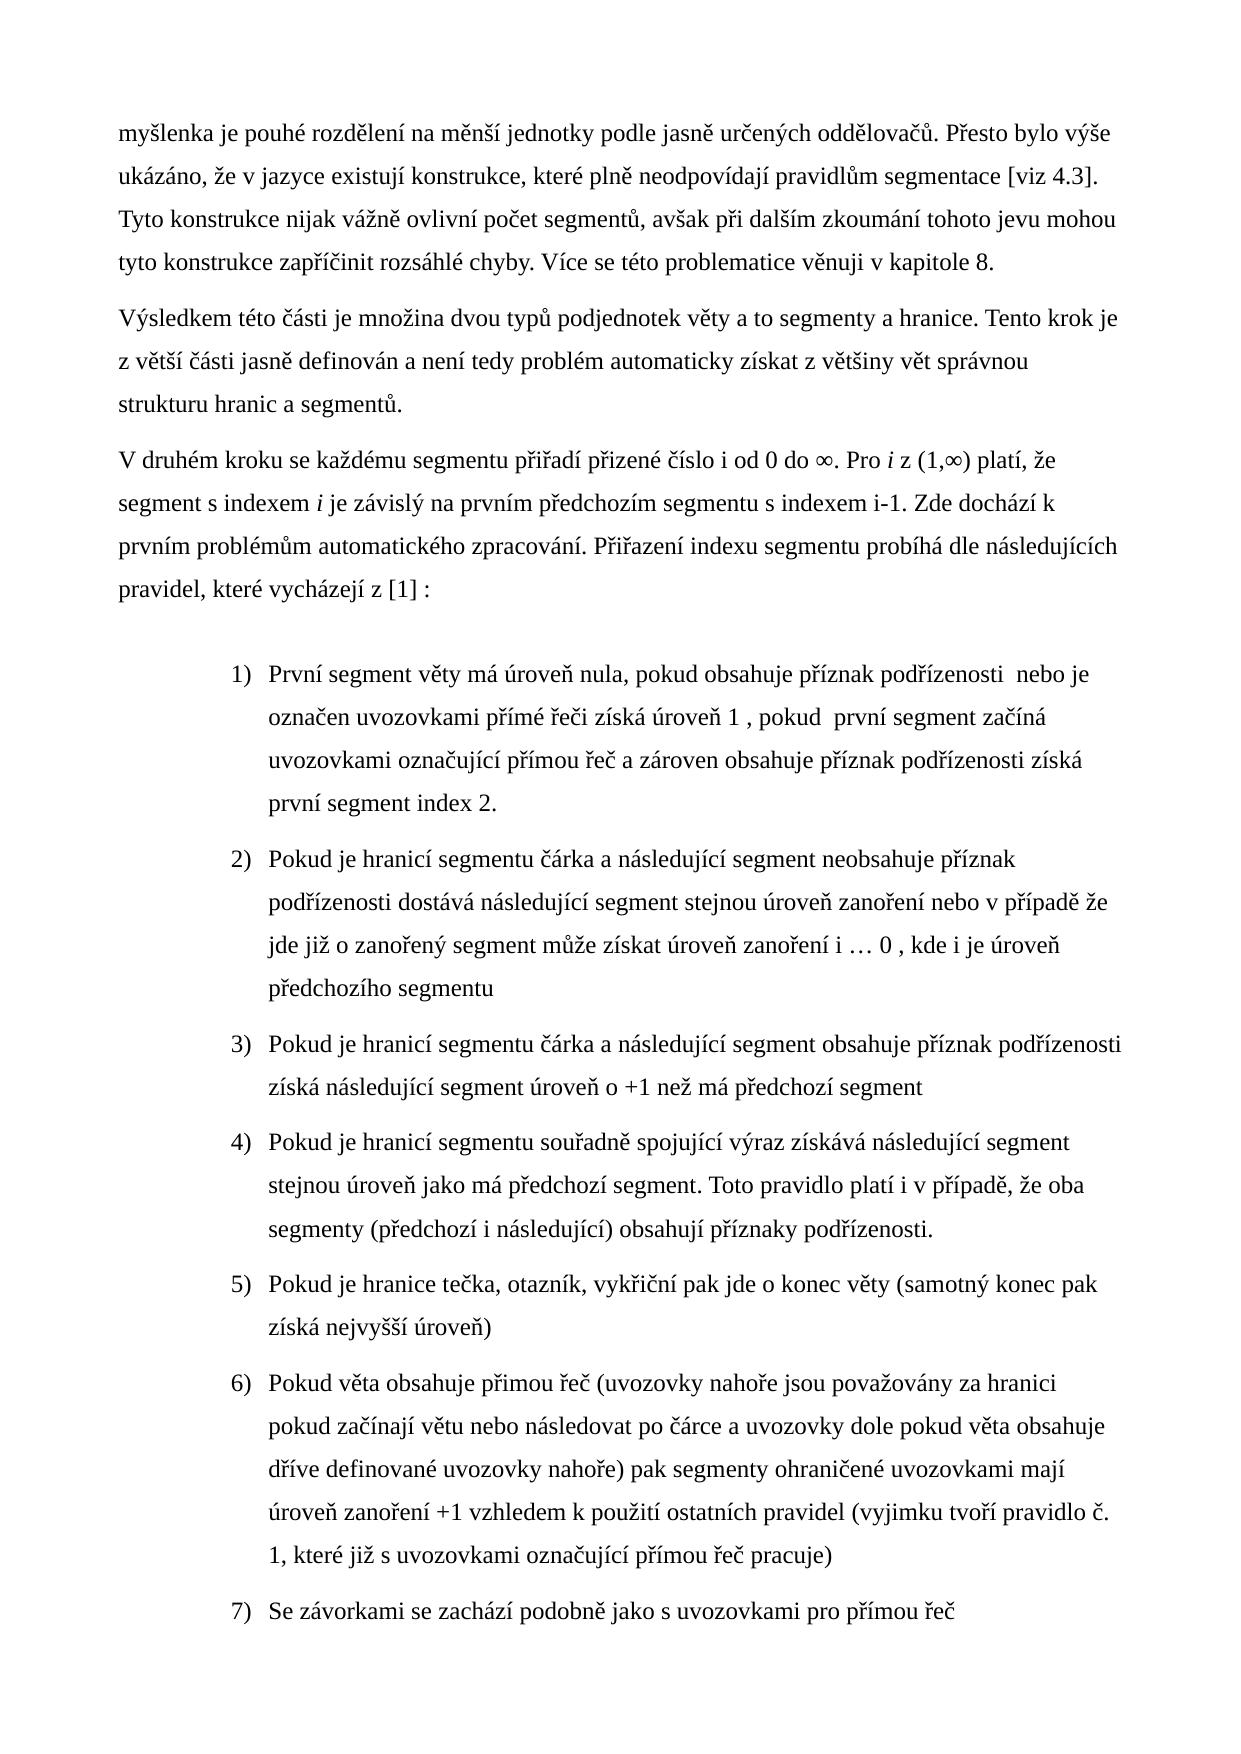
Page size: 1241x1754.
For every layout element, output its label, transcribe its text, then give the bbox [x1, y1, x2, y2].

list První segment věty má úroveň nula, pokud obsahuje příznak podřízenosti nebo je označen uvozovkami přímé řeči získá úroveň 1 , pokud první segment začíná uvozovkami označující přímou řeč a zároven obsahuje příznak podřízenosti získá první segment index 2. [231, 659, 1122, 817]
list Se závorkami se zachází podobně jako s uvozovkami pro přímou řeč [231, 1596, 1122, 1625]
list Pokud je hranicí segmentu čárka a následující segment neobsahuje příznak podřízenosti dostává následující segment stejnou úroveň zanoření nebo v případě že jde již o zanořený segment může získat úroveň zanoření i … 0 , kde i je úroveň předchozího segmentu [231, 844, 1122, 1002]
text V druhém kroku se každému segmentu přiřadí přizené číslo i od 0 do ∞. Pro i z (1,∞) platí, že segment s indexem i je závislý na prvním předchozím segmentu s indexem i-1. Zde dochází k prvním problémům automatického zpracování. Přiřazení indexu segmentu probíhá dle následujících pravidel, které vycházejí z [1] : [118, 445, 1122, 603]
list Pokud je hranicí segmentu souřadně spojující výraz získává následující segment stejnou úroveň jako má předchozí segment. Toto pravidlo platí i v případě, že oba segmenty (předchozí i následující) obsahují příznaky podřízenosti. [231, 1127, 1122, 1242]
list Pokud je hranice tečka, otazník, vykřiční pak jde o konec věty (samotný konec pak získá nejvyšší úroveň) [231, 1269, 1122, 1341]
text Výsledkem této části je množina dvou typů podjednotek věty a to segmenty a hranice. Tento krok je z větší části jasně definován a není tedy problém automaticky získat z většiny vět správnou strukturu hranic a segmentů. [118, 303, 1122, 418]
list Pokud je hranicí segmentu čárka a následující segment obsahuje příznak podřízenosti získá následující segment úroveň o +1 než má předchozí segment [231, 1029, 1122, 1101]
list Pokud věta obsahuje přimou řeč (uvozovky nahoře jsou považovány za hranici pokud začínají větu nebo následovat po čárce a uvozovky dole pokud věta obsahuje dříve definované uvozovky nahoře) pak segmenty ohraničené uvozovkami mají úroveň zanoření +1 vzhledem k použití ostatních pravidel (vyjimku tvoří pravidlo č. 1, které již s uvozovkami označující přímou řeč pracuje) [231, 1368, 1122, 1569]
text myšlenka je pouhé rozdělení na měnší jednotky podle jasně určených oddělovačů. Přesto bylo výše ukázáno, že v jazyce existují konstrukce, které plně neodpovídají pravidlům segmentace [viz 4.3]. Tyto konstrukce nijak vážně ovlivní počet segmentů, avšak při dalším zkoumání tohoto jevu mohou tyto konstrukce zapříčinit rozsáhlé chyby. Více se této problematice věnuji v kapitole 8. [118, 118, 1122, 276]
